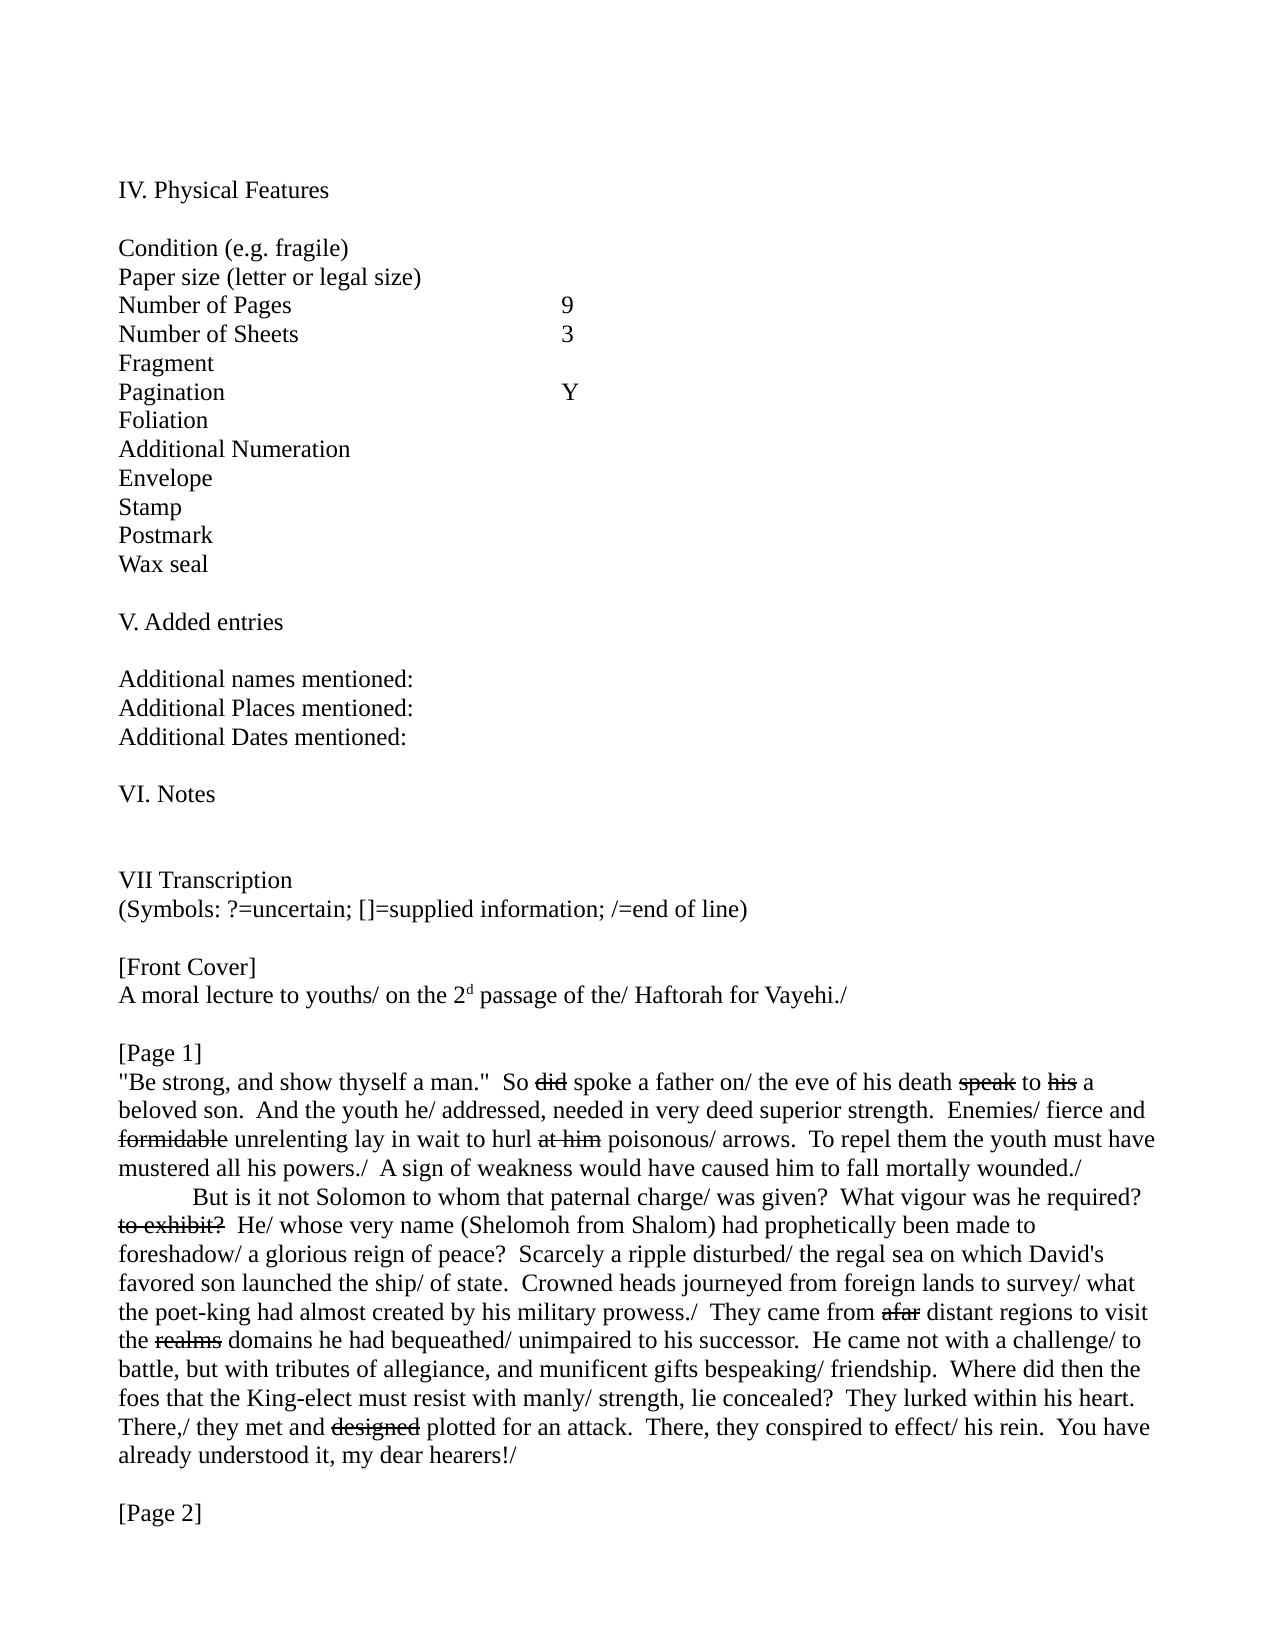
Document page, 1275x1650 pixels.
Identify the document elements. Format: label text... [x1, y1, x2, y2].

text VII Transcription [118, 866, 1157, 894]
text Wax seal [118, 549, 1157, 578]
text VI. Notes [118, 779, 1157, 808]
text Pagination Y [118, 377, 1157, 406]
text Fragment [118, 348, 1157, 377]
text V. Added entries [118, 607, 1157, 636]
text Condition (e.g. fragile) [118, 233, 1157, 262]
text Envelope [118, 463, 1157, 492]
text Stamp [118, 492, 1157, 521]
text IV. Physical Features [118, 176, 1157, 204]
text Foliation [118, 406, 1157, 434]
text [Page 2] [118, 1498, 1157, 1527]
text Number of Pages 9 [118, 291, 1157, 319]
text [Page 1] [118, 1038, 1157, 1067]
text Paper size (letter or legal size) [118, 262, 1157, 291]
text (Symbols: ?=uncertain; []=supplied information; /=end of line) [118, 894, 1157, 923]
text Additional names mentioned: [118, 664, 1157, 693]
text Postma rk [118, 521, 1157, 549]
text Additional Dates mentioned: [118, 722, 1157, 751]
text A moral lecture to youths/ on the 2d passage of the/ Haftorah for Vayehi./ [118, 981, 1157, 1009]
text "Be strong, and show thyself a man." So did spoke a father on/ the eve of his death speak to his a beloved son. And the youth he/ addressed, needed in very deed superior strength. Enemies/ fierce and formidable unrelenting lay in wait to hurl at him poisonous/ arrows. To repel them the youth must have mustered all his powers./ A sign of weakness would have caused him to fall mortally wounded./ [118, 1067, 1157, 1182]
text [Front Cover] [118, 952, 1157, 981]
text But is it not Solomon to whom that paternal charge/ was given? What vigour was he required? to exhibit? He/ whose very name (Shelomoh from Shalom) had prophetically been made to foreshadow/ a glorious reign of peace? Scarcely a ripple disturbed/ the regal sea on which David's favored son launched the ship/ of state. Crowned heads journeyed from foreign lands to survey/ what the poet-king had almost created by his military prowess./ They came from afar distant regions to visit the realms domains he had bequeathed/ unimpaired to his successor. He came not with a challenge/ to battle, but with tributes of allegiance, and munificent gifts bespeaking/ friendship. Where did then the foes that the King-elect must resist with manly/ strength, lie concealed? They lurked within his heart. There,/ they met and designed plotted for an attack. There, they conspired to effect/ his rein. You have already understood it, my dear hearers!/ [118, 1182, 1157, 1469]
text Additional Numeration [118, 434, 1157, 463]
text Additional Places mentioned: [118, 693, 1157, 722]
text Number of Sheets 3 [118, 319, 1157, 348]
